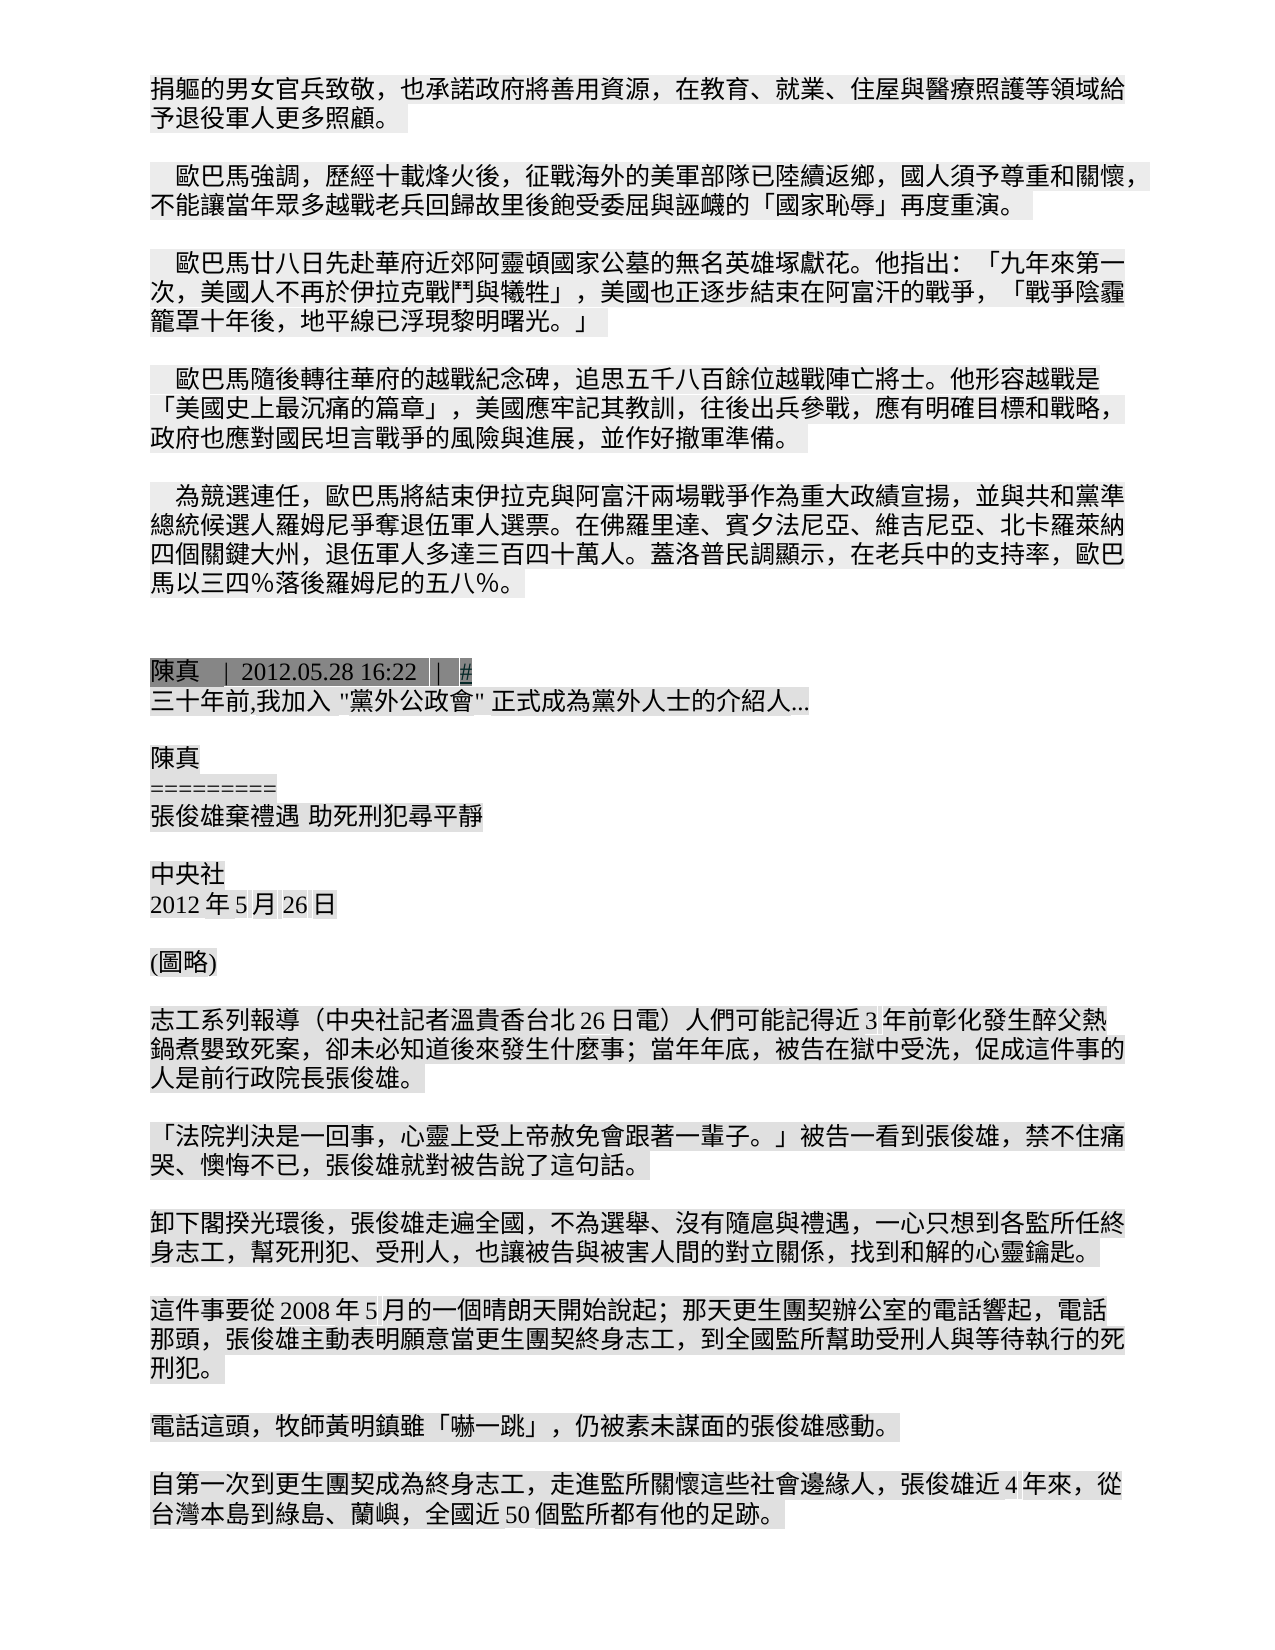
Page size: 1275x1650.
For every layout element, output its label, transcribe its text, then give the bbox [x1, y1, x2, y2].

text 三十年前,我加入 "黨外公政會" 正式成為黨外人士的介紹人... 陳真 ========= 張俊雄棄禮遇 助死刑犯尋平靜 中央社 2012年5月26日 (圖略) 志工系列報導（中央社記者溫貴香台北26日電）人們可能記得近3年前彰化發生醉父熱鍋煮嬰致死案，卻未必知道後來發生什麼事；當年年底，被告在獄中受洗，促成這件事的人是前行政院長張俊雄。 「法院判決是一回事，心靈上受上帝赦免會跟著一輩子。」被告一看到張俊雄，禁不住痛哭、懊悔不已，張俊雄就對被告說了這句話。 卸下閣揆光環後，張俊雄走遍全國，不為選舉、沒有隨扈與禮遇，一心只想到各監所任終身志工，幫死刑犯、受刑人，也讓被告與被害人間的對立關係，找到和解的心靈鑰匙。 這件事要從2008年5月的一個晴朗天開始說起；那天更生團契辦公室的電話響起，電話那頭，張俊雄主動表明願意當更生團契終身志工，到全國監所幫助受刑人與等待執行的死刑犯。 電話這頭，牧師黃明鎮雖「嚇一跳」，仍被素未謀面的張俊雄感動。 自第一次到更生團契成為終身志工，走進監所關懷這些社會邊緣人，張俊雄近4年來，從台灣本島到綠島、蘭嶼，全國近50個監所都有他的足跡。 他尤其重視死刑犯的教化工作，往往是一對一深層對話，安頓死刑犯心境，也試圖探究死刑犯走到這步的真正原因。 曾有一名死刑犯前後在監獄關了30年，從兒童竊盜犯關到變成死刑犯，監獄成了受刑人犯罪深造所，「愈關愈大尾」，且教誨師資源嚴重不足。 張俊雄對這名受刑人說，死刑是法院判決，良心的判決要有信仰；透過信仰，希望被告謙卑向被害人或家屬道歉，而他自願協助死刑犯完成遺願，並宣導死刑犯捐贈器官遺愛人間。 張俊雄說，台灣目前有6000人等待器官捐贈，但每年器官捐贈者僅百名，他在監所宣導器官捐贈概念，勸受刑人或死刑犯遺愛人間。 張俊雄幫助死刑犯與被害人家屬的心靈觸動太多，曾有一名死刑犯在最高法院將案子發回更審時，張俊雄找到被害人家屬，後來家屬寫信給高等法院審判長表示，願意原諒被告，結果這名犯人從死刑變成無期徒刑，更在監所與一起服刑的受刑人散播懺悔、寬恕、和解的種子。 最動人的故事就是游媽媽，張俊雄說，住在宜蘭的游媽媽，丈夫癌症過世，隔年就讀國民中學的唯一兒子參加烤肉活動卻遭人殺害身亡；游媽媽出庭時萬念俱灰地說，想與凶手同歸於盡。 張俊雄關心被害人家屬，是為協助他們早日脫離陰影，慢慢回復平靜，不要活在懷恨的情境裡；幾年後，游媽媽到監所探視被告，表示願意寬恕；被告出獄後，與游媽媽相擁而泣，游媽媽收被告為義子，這名孩子努力向學，至今已大學畢業。 游媽媽說，當她原諒被告，就是釋放自己；游媽媽也投身教會志工，散播大愛到社會各角落。 張俊雄一路從總統府祕書長、行政院長到擔任志工，從鎂光燈聚焦的最高行政機關，到乏人聞問的監所，教化受刑人或死刑犯，放棄卸任閣揆禮遇。張俊雄說，一個人的價值不在上台擁有多少掌聲，而是下台後被人深深懷念，他從不後悔自己的選擇，直到人生盡頭。1010526 （張俊雄提供）中央社記者溫貴香台北傳真 101年5月26日 [150, 687, 1125, 1558]
text 親愛的歐先生，您的眼中酒質有美國老兵嗎？越南人呢？在越戰中受到最大傷害的可是他們ㄝ！現在居然一句謝罪的話都不說，在做什麼阿？順便問幾個問題：您打算何時用書面方式正式向越南承認當年的戰爭是錯誤的呢？何時用金錢補償當年越戰的壽和者呢？ ============================================= 歐巴馬籲國人 關懷征戰返鄉美軍 2012-05-30 00:50 中國時報 【張嘉浩／綜合報導】 廿八日適逢美國陣亡將士紀念日，也是美國大舉介入越戰五十周年。歐巴馬總統向為國捐軀的男女官兵致敬，也承諾政府將善用資源，在教育、就業、住屋與醫療照護等領域給予退役軍人更多照顧。 歐巴馬強調，歷經十載烽火後，征戰海外的美軍部隊已陸續返鄉，國人須予尊重和關懷，不能讓當年眾多越戰老兵回歸故里後飽受委屈與誣衊的「國家恥辱」再度重演。 歐巴馬廿八日先赴華府近郊阿靈頓國家公墓的無名英雄塚獻花。他指出：「九年來第一次，美國人不再於伊拉克戰鬥與犧牲」，美國也正逐步結束在阿富汗的戰爭，「戰爭陰霾籠罩十年後，地平線已浮現黎明曙光。」 歐巴馬隨後轉往華府的越戰紀念碑，追思五千八百餘位越戰陣亡將士。他形容越戰是「美國史上最沉痛的篇章」，美國應牢記其教訓，往後出兵參戰，應有明確目標和戰略，政府也應對國民坦言戰爭的風險與進展，並作好撤軍準備。 為競選連任，歐巴馬將結束伊拉克與阿富汗兩場戰爭作為重大政績宣揚，並與共和黨準總統候選人羅姆尼爭奪退伍軍人選票。在佛羅里達、賓夕法尼亞、維吉尼亞、北卡羅萊納四個關鍵大州，退伍軍人多達三百四十萬人。蓋洛普民調顯示，在老兵中的支持率，歐巴馬以三四％落後羅姆尼的五八％。 [150, 75, 1125, 632]
text 陳真 | 2012.05.28 16:22 | # [150, 657, 1125, 687]
